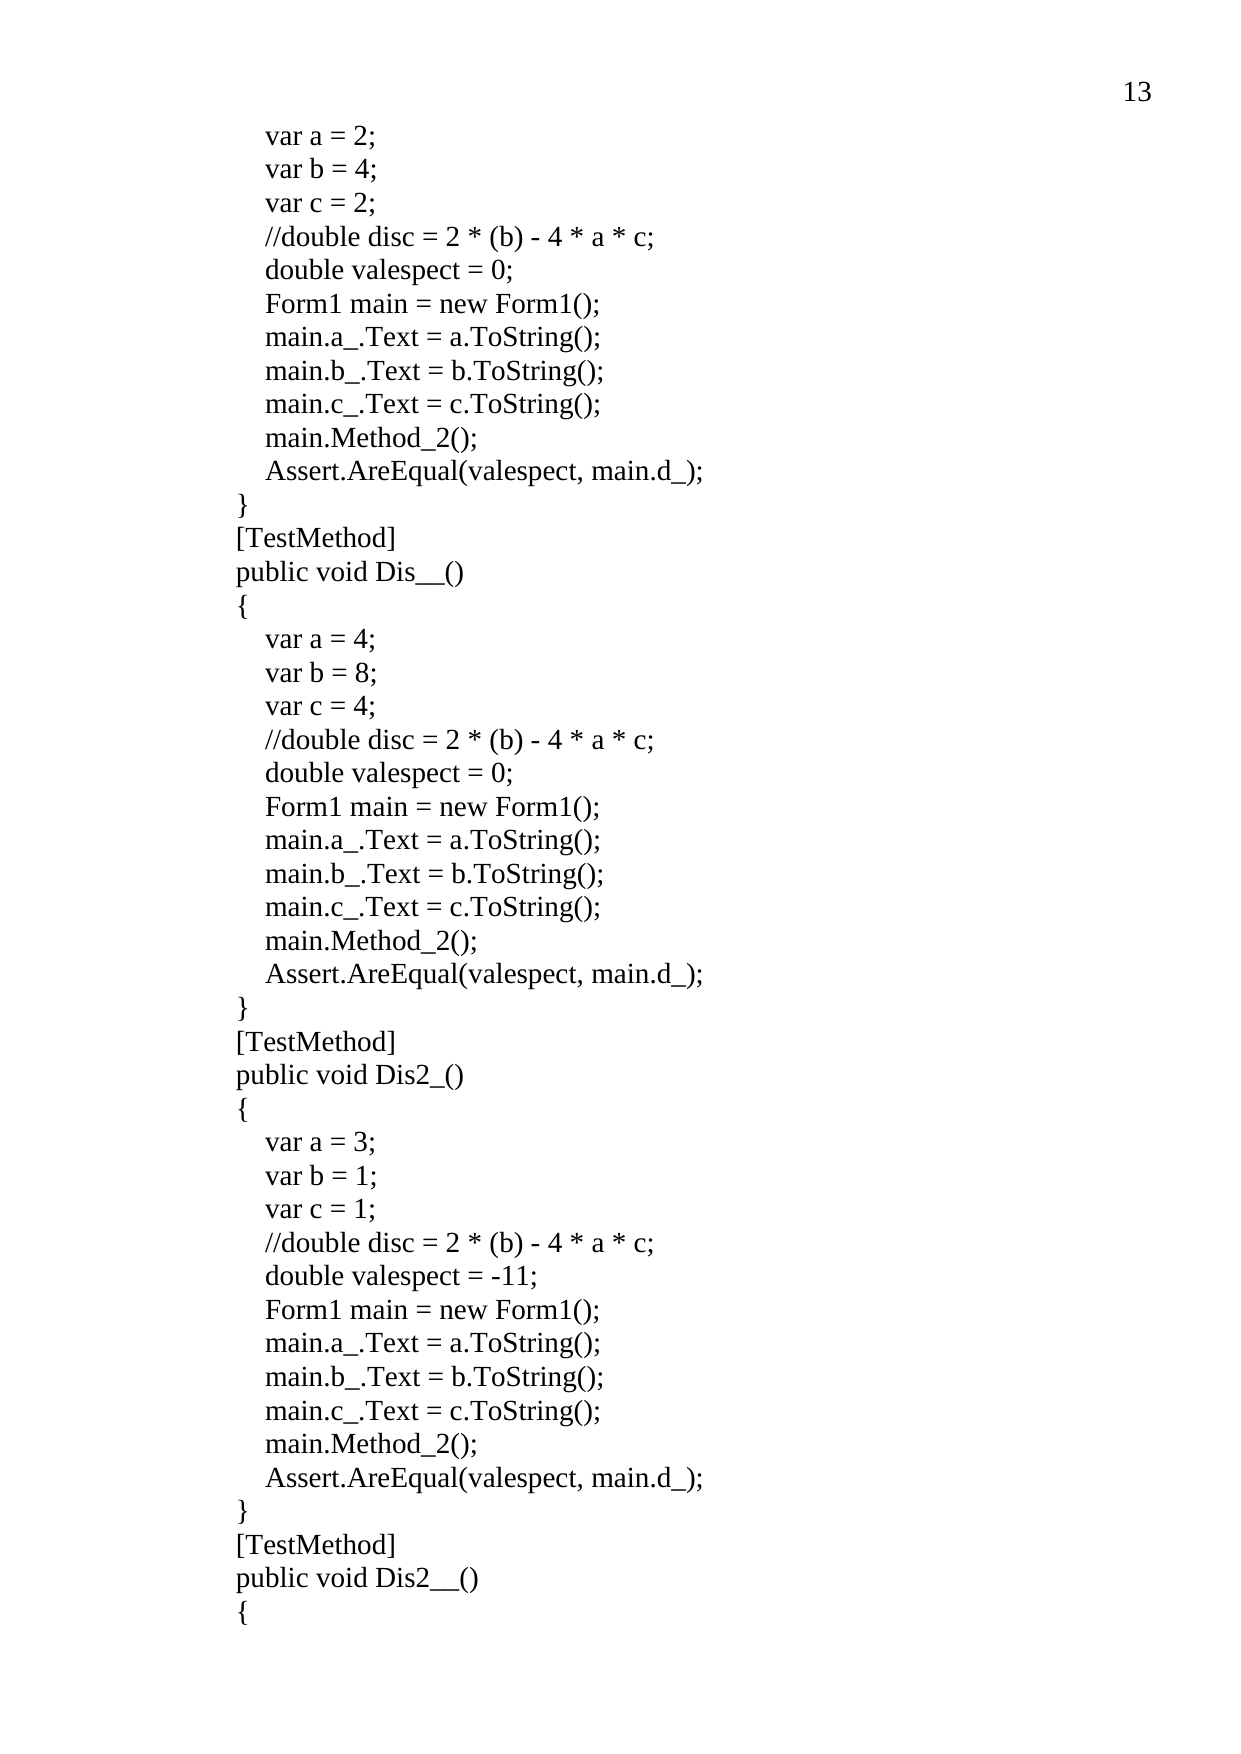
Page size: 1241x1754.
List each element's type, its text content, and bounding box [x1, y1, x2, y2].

text main.a_.Text = a.ToString(); [177, 822, 1152, 856]
text main.c_.Text = c.ToString(); [177, 889, 1152, 923]
text main.Method_2(); [177, 923, 1152, 957]
text { [177, 588, 1152, 621]
text //double disc = 2 * (b) - 4 * a * c; [177, 219, 1152, 252]
text main.b_.Text = b.ToString(); [177, 353, 1152, 386]
text Assert.AreEqual(valespect, main.d_); [177, 453, 1152, 487]
text Assert.AreEqual(valespect, main.d_); [177, 1460, 1152, 1493]
text } [177, 487, 1152, 521]
text Assert.AreEqual(valespect, main.d_); [177, 957, 1152, 990]
text double valespect = -11; [177, 1258, 1152, 1292]
text public void Dis2__() [177, 1560, 1152, 1594]
text main.Method_2(); [177, 1426, 1152, 1460]
text var c = 2; [177, 185, 1152, 219]
text double valespect = 0; [177, 252, 1152, 286]
text main.b_.Text = b.ToString(); [177, 1359, 1152, 1393]
text [TestMethod] [177, 1527, 1152, 1560]
text main.b_.Text = b.ToString(); [177, 856, 1152, 889]
text [TestMethod] [177, 521, 1152, 554]
text { [177, 1091, 1152, 1124]
text //double disc = 2 * (b) - 4 * a * c; [177, 1225, 1152, 1258]
text Form1 main = new Form1(); [177, 286, 1152, 319]
text main.c_.Text = c.ToString(); [177, 386, 1152, 420]
text //double disc = 2 * (b) - 4 * a * c; [177, 722, 1152, 755]
text var b = 1; [177, 1158, 1152, 1191]
text public void Dis2_() [177, 1057, 1152, 1091]
text } [177, 990, 1152, 1024]
text Form1 main = new Form1(); [177, 789, 1152, 822]
text var b = 8; [177, 655, 1152, 688]
text var c = 4; [177, 688, 1152, 722]
text } [177, 1493, 1152, 1527]
text [TestMethod] [177, 1024, 1152, 1057]
text var a = 4; [177, 621, 1152, 655]
text main.a_.Text = a.ToString(); [177, 1326, 1152, 1359]
text main.Method_2(); [177, 420, 1152, 453]
text Form1 main = new Form1(); [177, 1292, 1152, 1326]
text var a = 3; [177, 1124, 1152, 1158]
text public void Dis__() [177, 554, 1152, 588]
text main.a_.Text = a.ToString(); [177, 319, 1152, 353]
text double valespect = 0; [177, 755, 1152, 789]
text var b = 4; [177, 152, 1152, 185]
text var c = 1; [177, 1191, 1152, 1225]
text main.c_.Text = c.ToString(); [177, 1393, 1152, 1426]
text { [177, 1594, 1152, 1627]
text var a = 2; [177, 118, 1152, 152]
